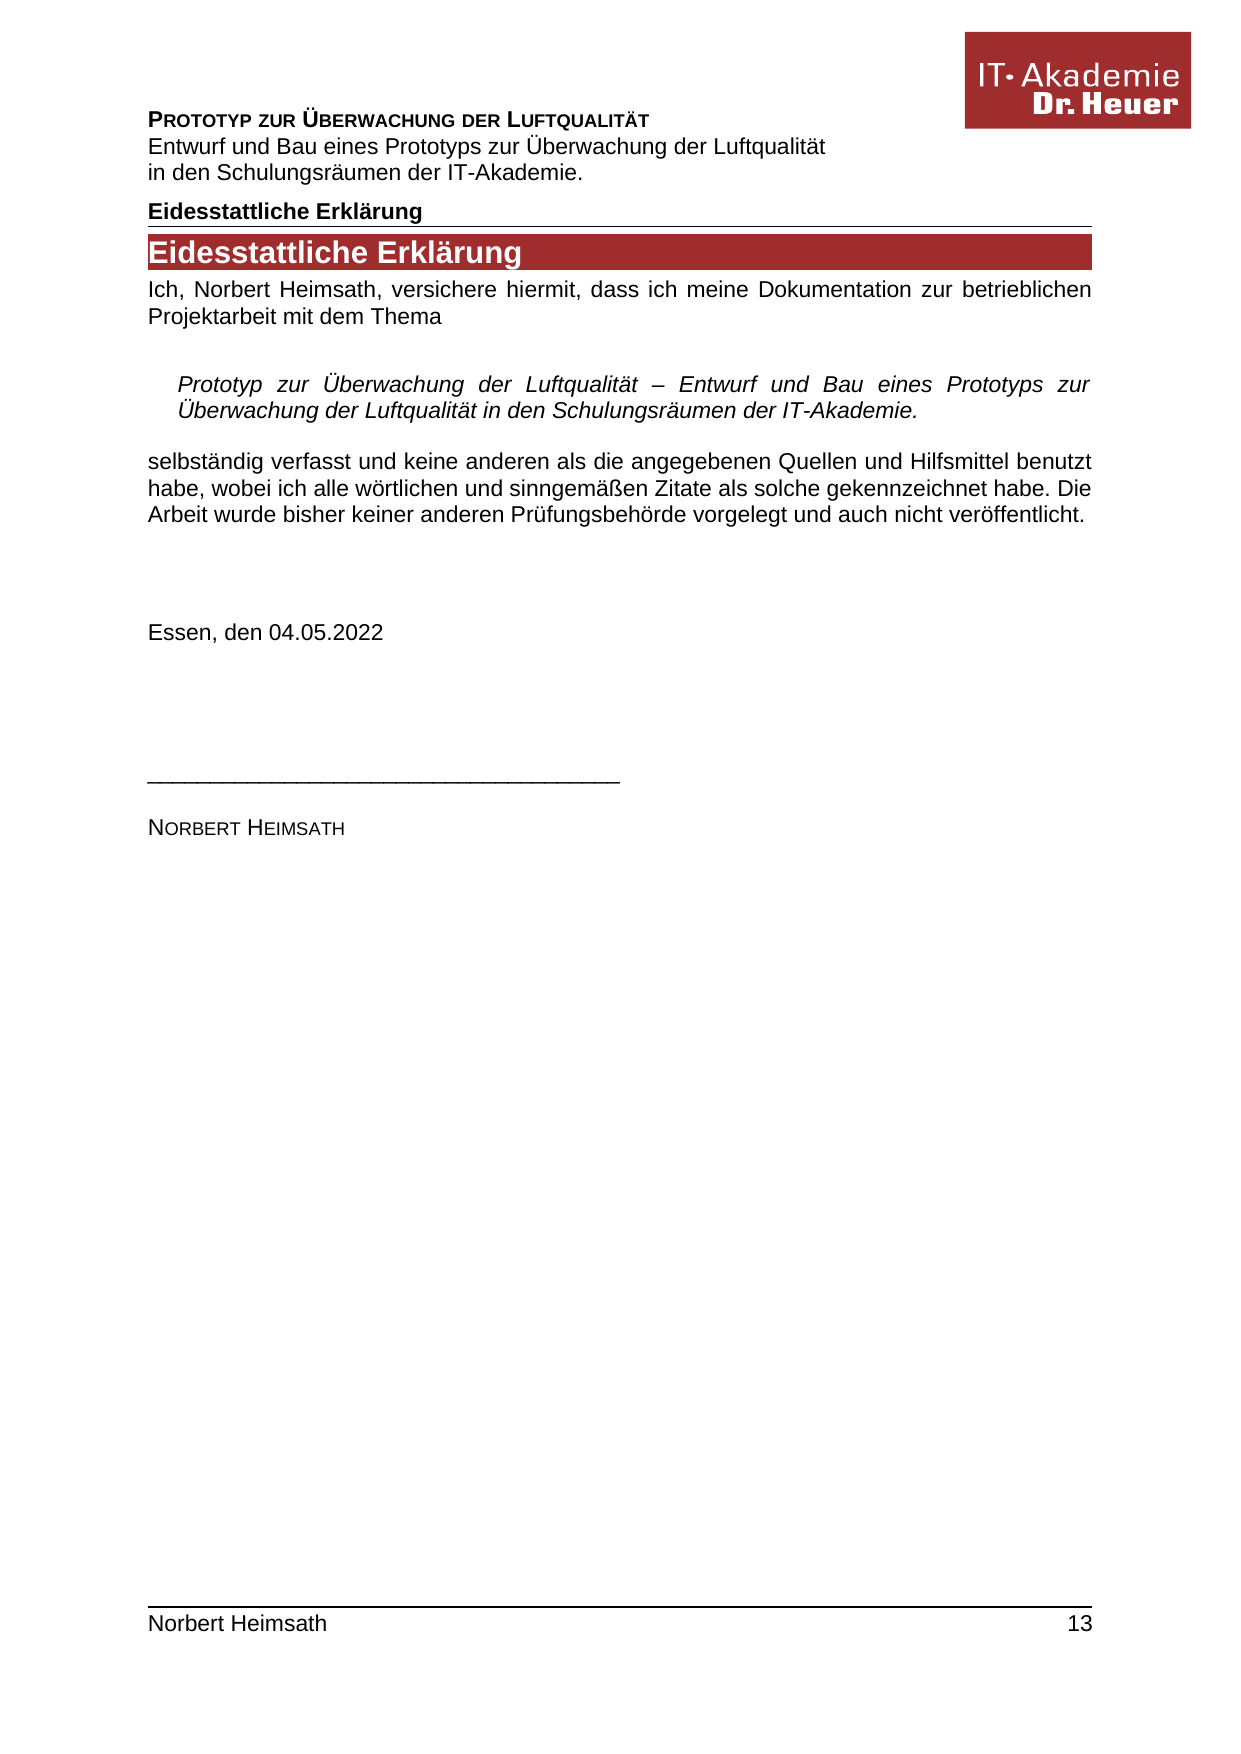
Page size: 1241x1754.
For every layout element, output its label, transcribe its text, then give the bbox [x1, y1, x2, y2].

subtitle Eidesstattliche Erklärung [148, 234, 1092, 270]
text Essen, den 04.05.2022 [148, 619, 1092, 645]
text Norbert Heimsath [148, 813, 1092, 840]
text Prototyp zur Überwachung der Luftqualität – Entwurf und Bau eines Prototyps zur Überwachung der Luftqualität in den Schulungsräumen der IT-Akademie. [177, 371, 1092, 423]
text Ich, Norbert Heimsath, versichere hiermit, dass ich meine Dokumentation zur betrieblichen Projektarbeit mit dem Thema [148, 276, 1092, 329]
text selbständig verfasst und keine anderen als die angegebenen Quellen und Hilfsmittel benutzt habe, wobei ich alle wörtlichen und sinngemäßen Zitate als solche gekennzeichnet habe. Die Arbeit wurde bisher keiner anderen Prüfungsbehörde vorgelegt und auch nicht veröffentlicht. [148, 448, 1092, 527]
